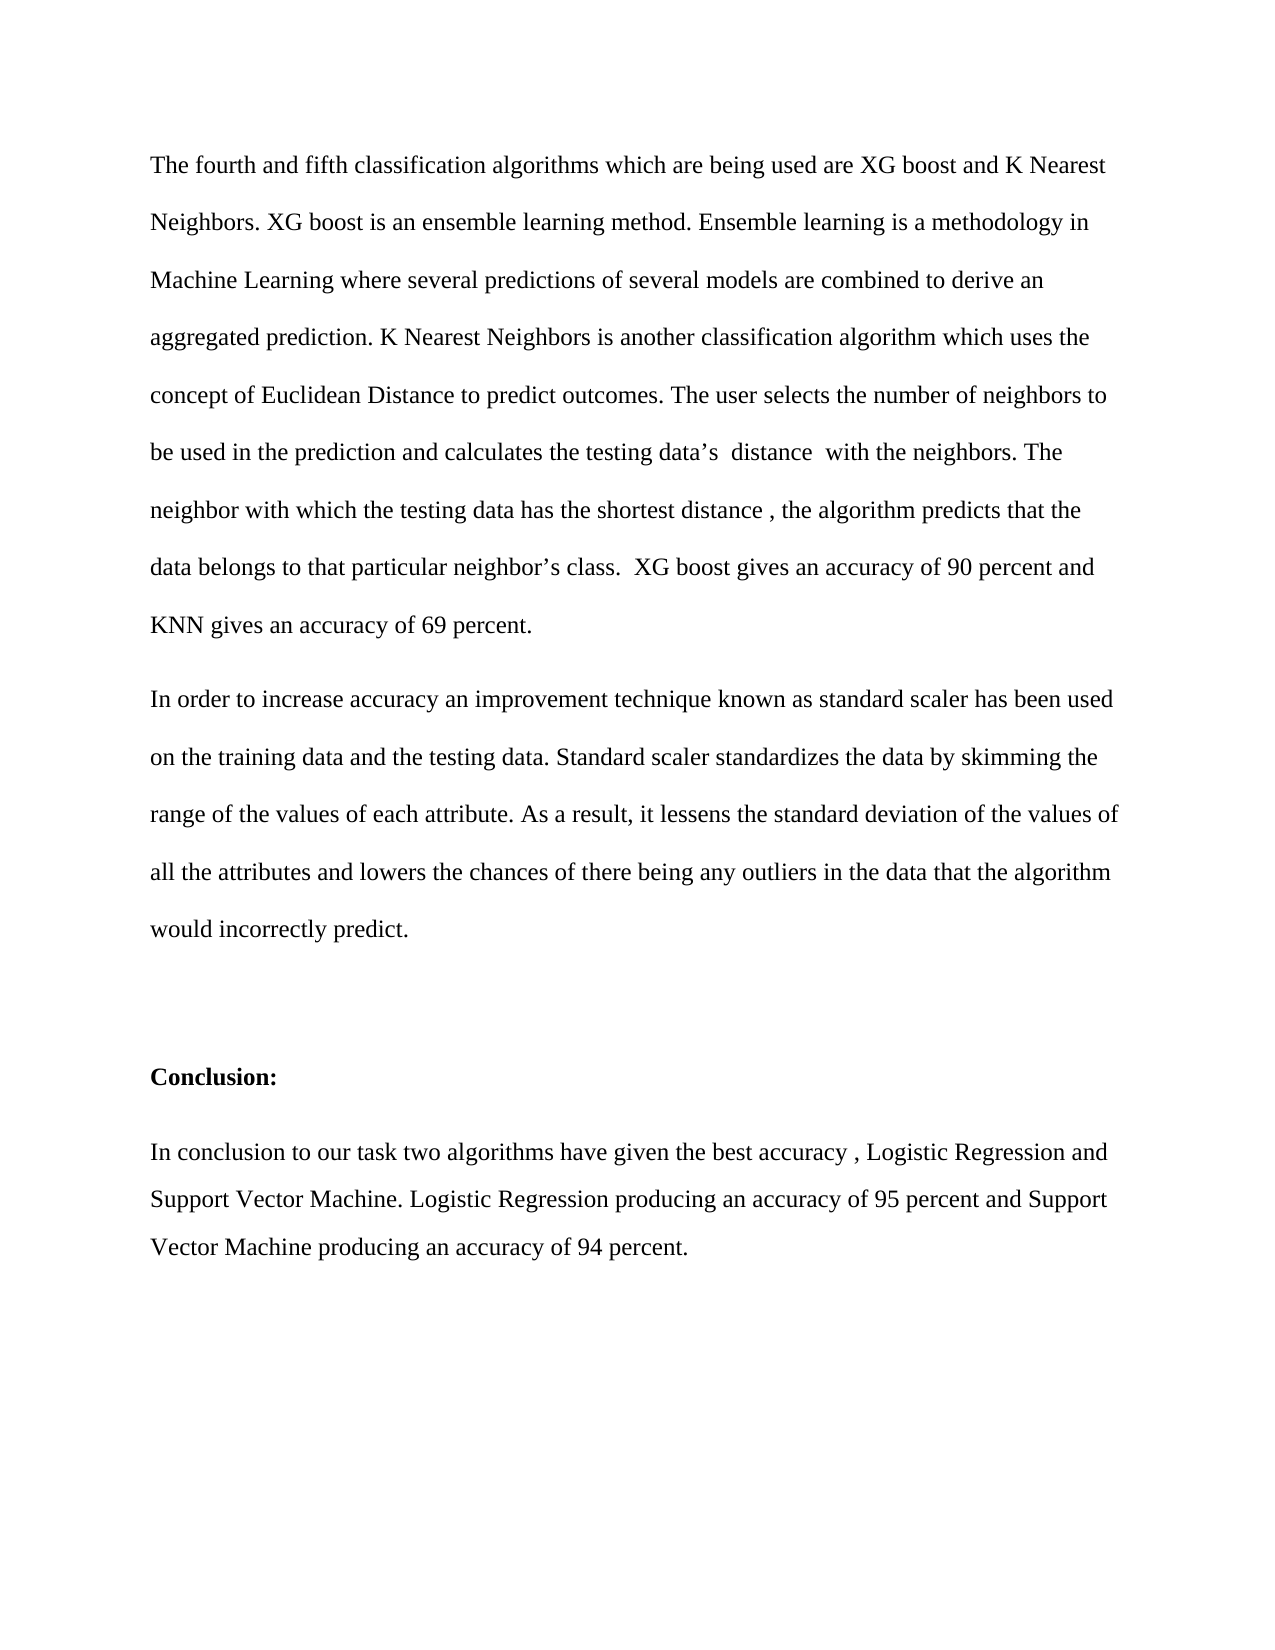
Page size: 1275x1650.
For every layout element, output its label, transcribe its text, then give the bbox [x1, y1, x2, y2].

text In order to increase accuracy an improvement technique known as standard scaler has been used on the training data and the testing data. Standard scaler standardizes the data by skimming the range of the values of each attribute. As a result, it lessens the standard deviation of the values of all the attributes and lowers the chances of there being any outliers in the data that the algorithm would incorrectly predict. [150, 684, 1125, 943]
text Vector Machine producing an accuracy of 94 percent. [150, 1232, 1125, 1261]
text Conclusion: [150, 1062, 1125, 1091]
text Support Vector Machine. Logistic Regression producing an accuracy of 95 percent and Support [150, 1184, 1125, 1213]
text The fourth and fifth classification algorithms which are being used are XG boost and K Nearest Neighbors. XG boost is an ensemble learning method. Ensemble learning is a methodology in Machine Learning where several predictions of several models are combined to derive an aggregated prediction. K Nearest Neighbors is another classification algorithm which uses the concept of Euclidean Distance to predict outcomes. The user selects the number of neighbors to be used in the prediction and calculates the testing data’s distance with the neighbors. The neighbor with which the testing data has the shortest distance , the algorithm predicts that the data belongs to that particular neighbor’s class. XG boost gives an accuracy of 90 percent and KNN gives an accuracy of 69 percent. [150, 150, 1125, 639]
text In conclusion to our task two algorithms have given the best accuracy , Logistic Regression and [150, 1137, 1125, 1165]
